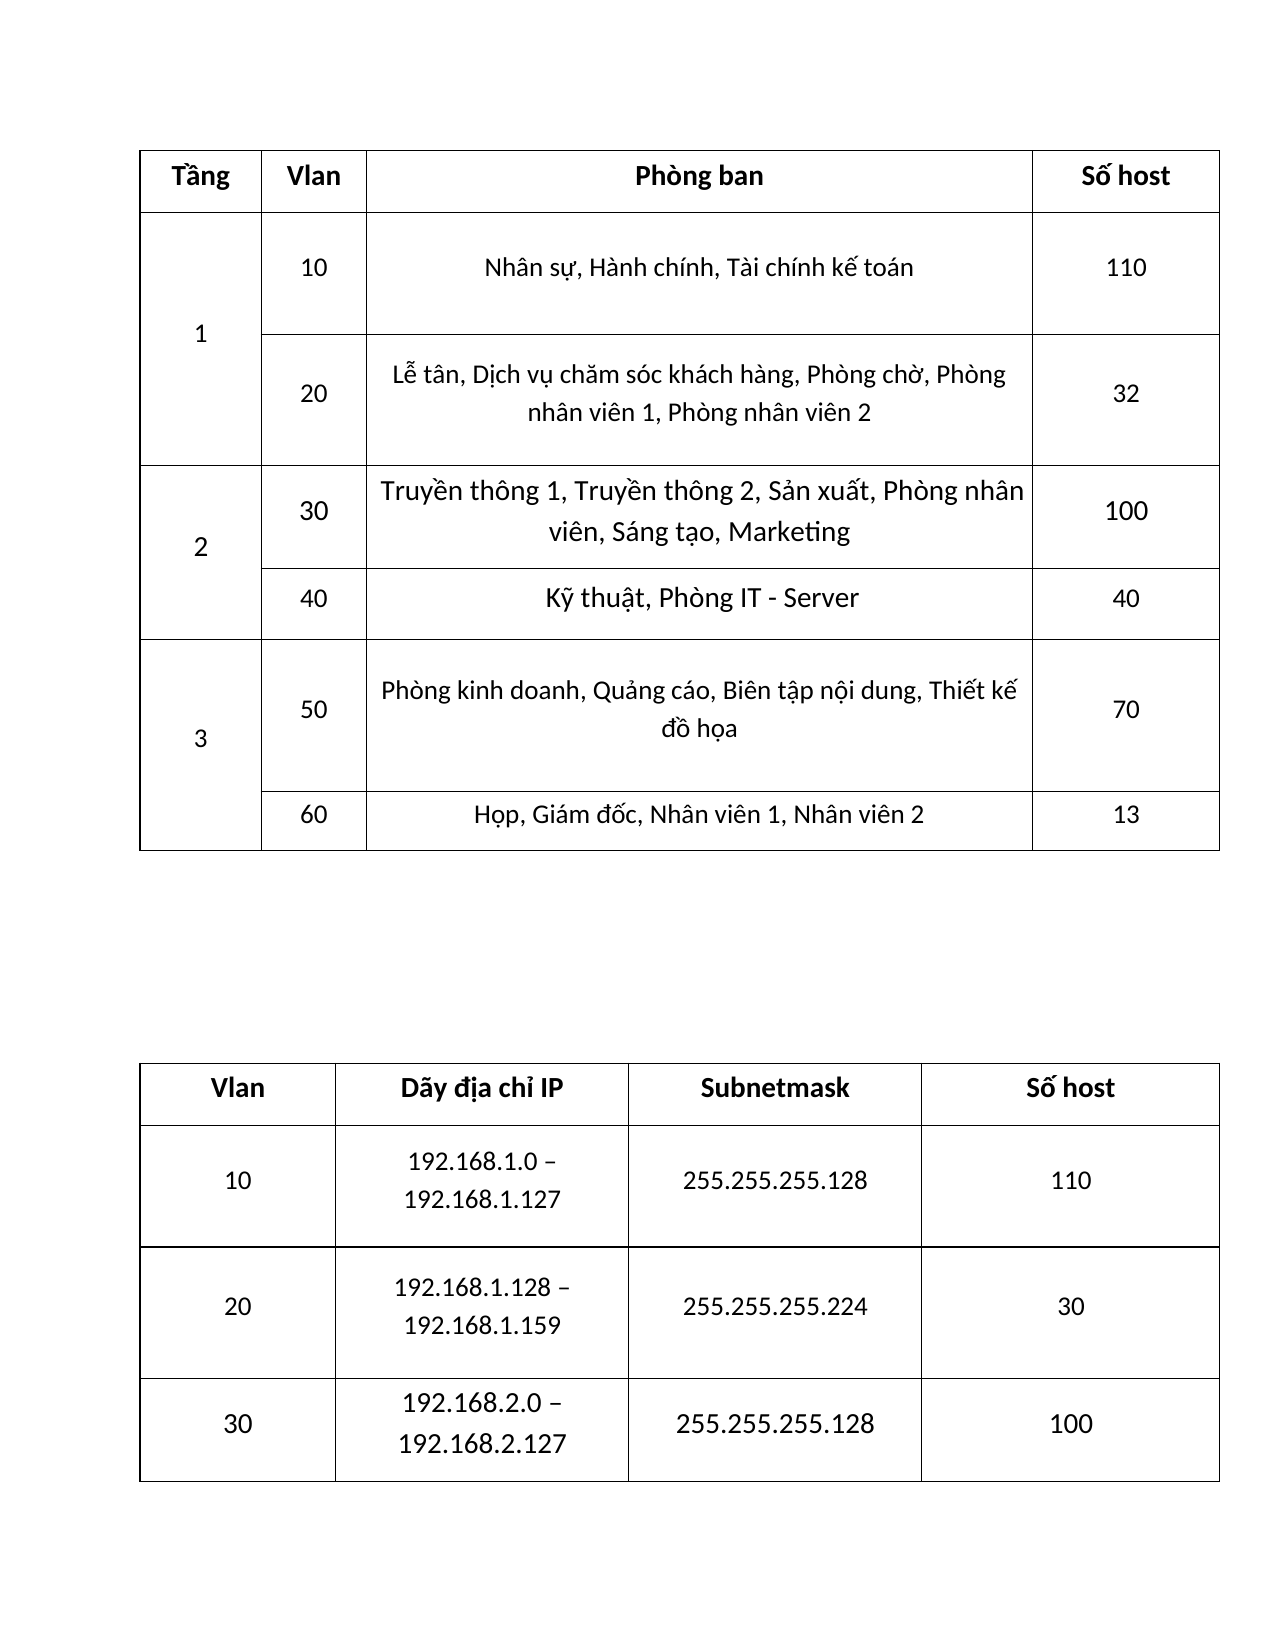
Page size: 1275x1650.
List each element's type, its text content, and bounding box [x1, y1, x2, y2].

table_header Tầng [141, 151, 261, 212]
table_cell 50 [262, 640, 366, 791]
table_cell Truyền thông 1, Truyền thông 2, Sản xuất, Phòng nhân viên, Sáng tạo, Marketing [367, 466, 1032, 568]
table_cell 32 [1033, 335, 1219, 465]
table_header Số host [1033, 151, 1219, 212]
table_cell 10 [262, 213, 366, 334]
table_cell 30 [922, 1248, 1219, 1378]
table_header Vlan [141, 1064, 335, 1125]
table_header Dãy địa chỉ IP [336, 1064, 628, 1125]
table_cell 100 [922, 1379, 1219, 1481]
table_cell 3 [141, 640, 261, 849]
table_cell 60 [262, 792, 366, 849]
table_cell 30 [141, 1379, 335, 1481]
table_cell Kỹ thuật, Phòng IT - Server [367, 569, 1032, 639]
table_cell 255.255.255.224 [629, 1248, 921, 1378]
table_cell 13 [1033, 792, 1219, 849]
table_cell 255.255.255.128 [629, 1126, 921, 1246]
table_header Phòng ban [367, 151, 1032, 212]
table_cell 30 [262, 466, 366, 568]
table_cell 1 [141, 213, 261, 465]
table_cell 2 [141, 466, 261, 639]
table_cell 255.255.255.128 [629, 1379, 921, 1481]
table_cell 40 [262, 569, 366, 639]
table_cell Nhân sự, Hành chính, Tài chính kế toán [367, 213, 1032, 334]
table_cell 100 [1033, 466, 1219, 568]
table_cell Họp, Giám đốc, Nhân viên 1, Nhân viên 2 [367, 792, 1032, 849]
table_cell Lễ tân, Dịch vụ chăm sóc khách hàng, Phòng chờ, Phòng nhân viên 1, Phòng nhân viên 2 [367, 335, 1032, 465]
table_cell 192.168.1.128 – 192.168.1.159 [336, 1248, 628, 1378]
table_cell 10 [141, 1126, 335, 1246]
table_cell 20 [262, 335, 366, 465]
table_cell 110 [1033, 213, 1219, 334]
table_cell 110 [922, 1126, 1219, 1246]
table_cell 40 [1033, 569, 1219, 639]
table_cell 70 [1033, 640, 1219, 791]
table_cell 20 [141, 1248, 335, 1378]
table_cell Phòng kinh doanh, Quảng cáo, Biên tập nội dung, Thiết kế đồ họa [367, 640, 1032, 791]
table_header Số host [922, 1064, 1219, 1125]
table_cell 192.168.2.0 – 192.168.2.127 [336, 1379, 628, 1481]
table_header Subnetmask [629, 1064, 921, 1125]
table_cell 192.168.1.0 – 192.168.1.127 [336, 1126, 628, 1246]
table_header Vlan [262, 151, 366, 212]
